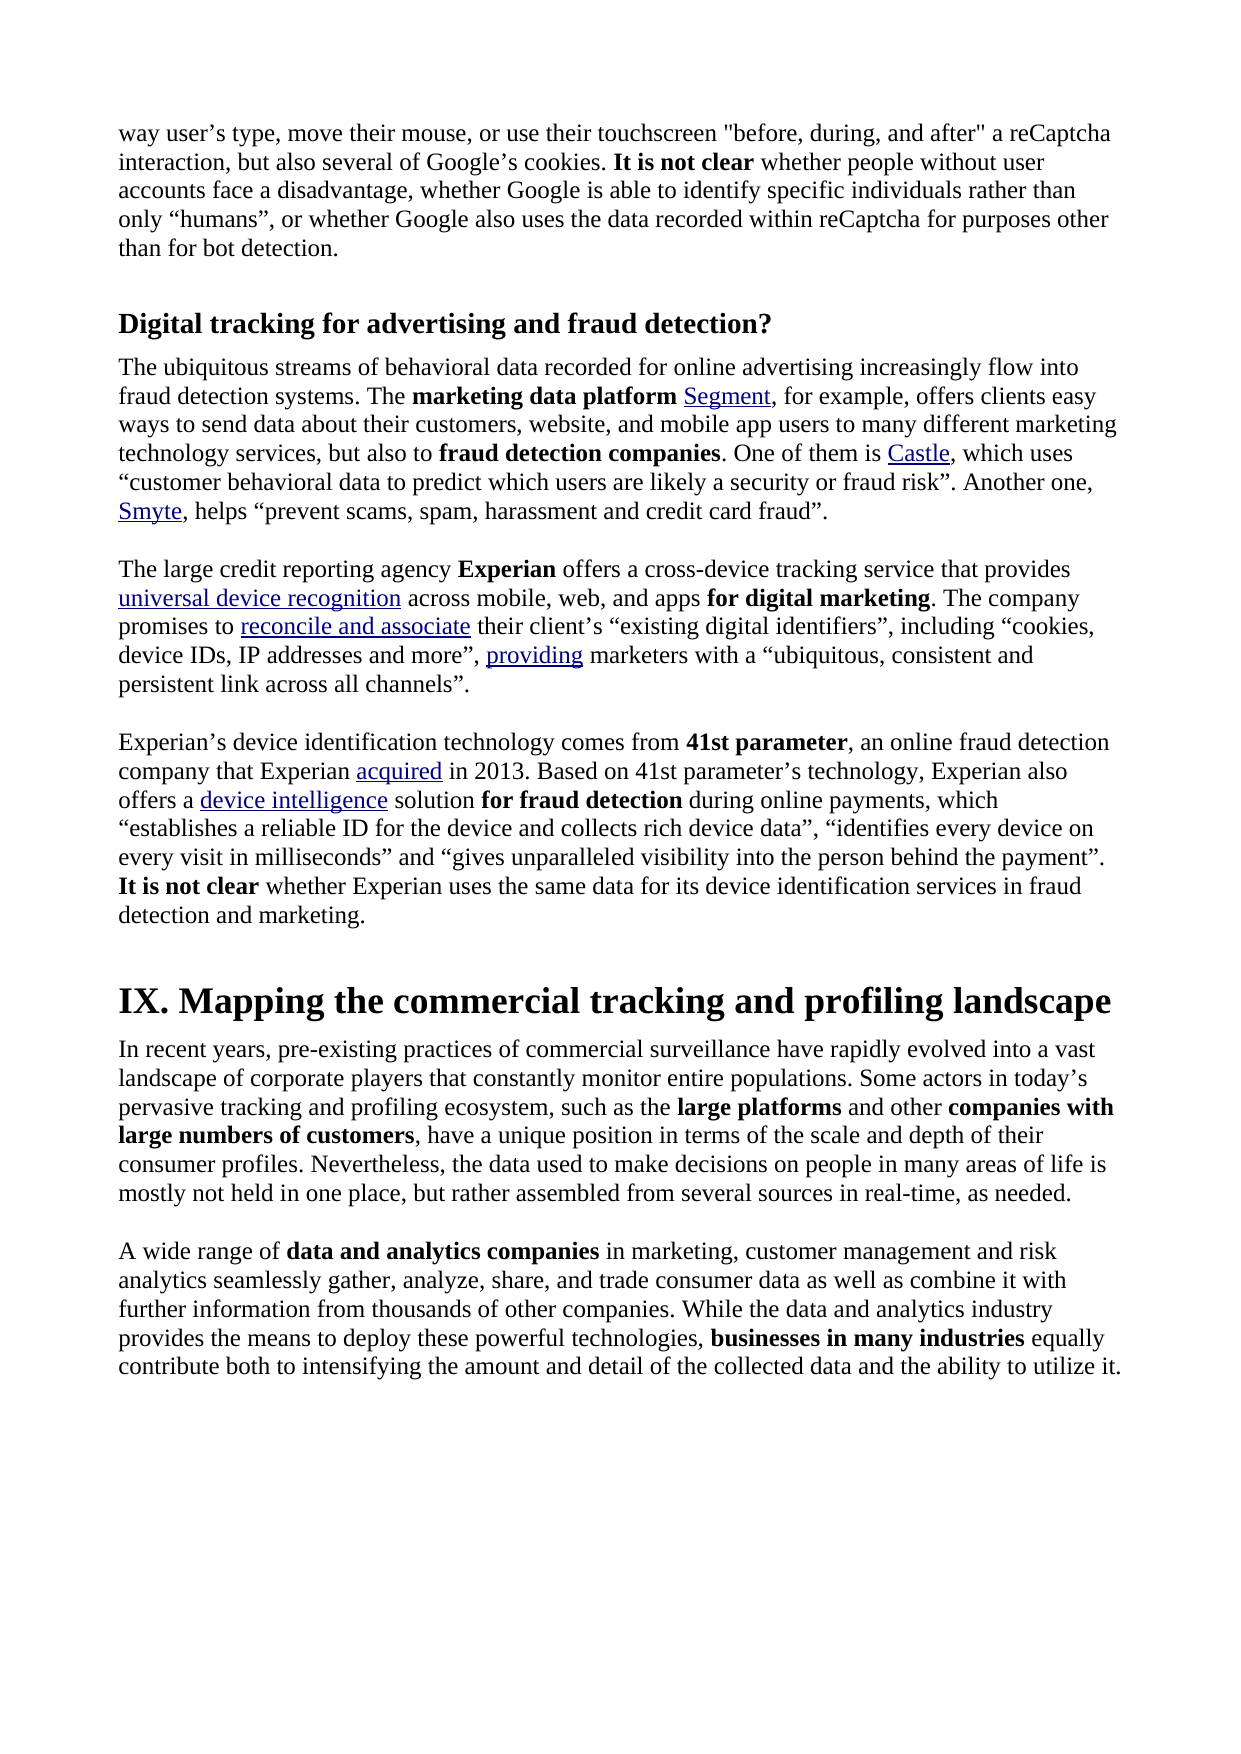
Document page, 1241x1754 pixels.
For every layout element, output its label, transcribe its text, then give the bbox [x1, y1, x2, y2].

text The large credit reporting agency Experian offers a cross-device tracking service that provides universal device recognition across mobile, web, and apps for digital marketing. The company promises to reconcile and associate their client’s “existing digital identifiers”, including “cookies, device IDs, IP addresses and more”, providing marketers with a “ubiquitous, consistent and persistent link across all channels”. [118, 554, 1122, 698]
text A wide range of data and analytics companies in marketing, customer management and risk analytics seamlessly gather, analyze, share, and trade consumer data as well as combine it with further information from thousands of other companies. While the data and analytics industry provides the means to deploy these powerful technologies, businesses in many industries equally contribute both to intensifying the amount and detail of the collected data and the ability to utilize it. [118, 1236, 1122, 1380]
text way user’s type, move their mouse, or use their touchscreen "before, during, and after" a reCaptcha interaction, but also several of Google’s cookies. It is not clear whether people without user accounts face a disadvantage, whether Google is able to identify specific individuals rather than only “humans”, or whether Google also uses the data recorded within reCaptcha for purposes other than for bot detection. [118, 118, 1122, 262]
subtitle IX. Mapping the commercial tracking and profiling landscape [118, 979, 1122, 1022]
text Experian’s device identification technology comes from 41st parameter, an online fraud detection company that Experian acquired in 2013. Based on 41st parameter’s technology, Experian also offers a device intelligence solution for fraud detection during online payments, which “establishes a reliable ID for the device and collects rich device data”, “identifies every device on every visit in milliseconds” and “gives unparalleled visibility into the person behind the payment”. It is not clear whether Experian uses the same data for its device identification services in fraud detection and marketing. [118, 727, 1122, 928]
text The ubiquitous streams of behavioral data recorded for online advertising increasingly flow into fraud detection systems. The marketing data platform Segment, for example, offers clients easy ways to send data about their customers, website, and mobile app users to many different marketing technology services, but also to fraud detection companies. One of them is Castle, which uses “customer behavioral data to predict which users are likely a security or fraud risk”. Another one, Smyte, helps “prevent scams, spam, harassment and credit card fraud”. [118, 352, 1122, 524]
subtitle Digital tracking for advertising and fraud detection? [118, 306, 1122, 339]
text In recent years, pre-existing practices of commercial surveillance have rapidly evolved into a vast landscape of corporate players that constantly monitor entire populations. Some actors in today’s pervasive tracking and profiling ecosystem, such as the large platforms and other companies with large numbers of customers, have a unique position in terms of the scale and depth of their consumer profiles. Nevertheless, the data used to make decisions on people in many areas of life is mostly not held in one place, but rather assembled from several sources in real-time, as needed. [118, 1034, 1122, 1207]
